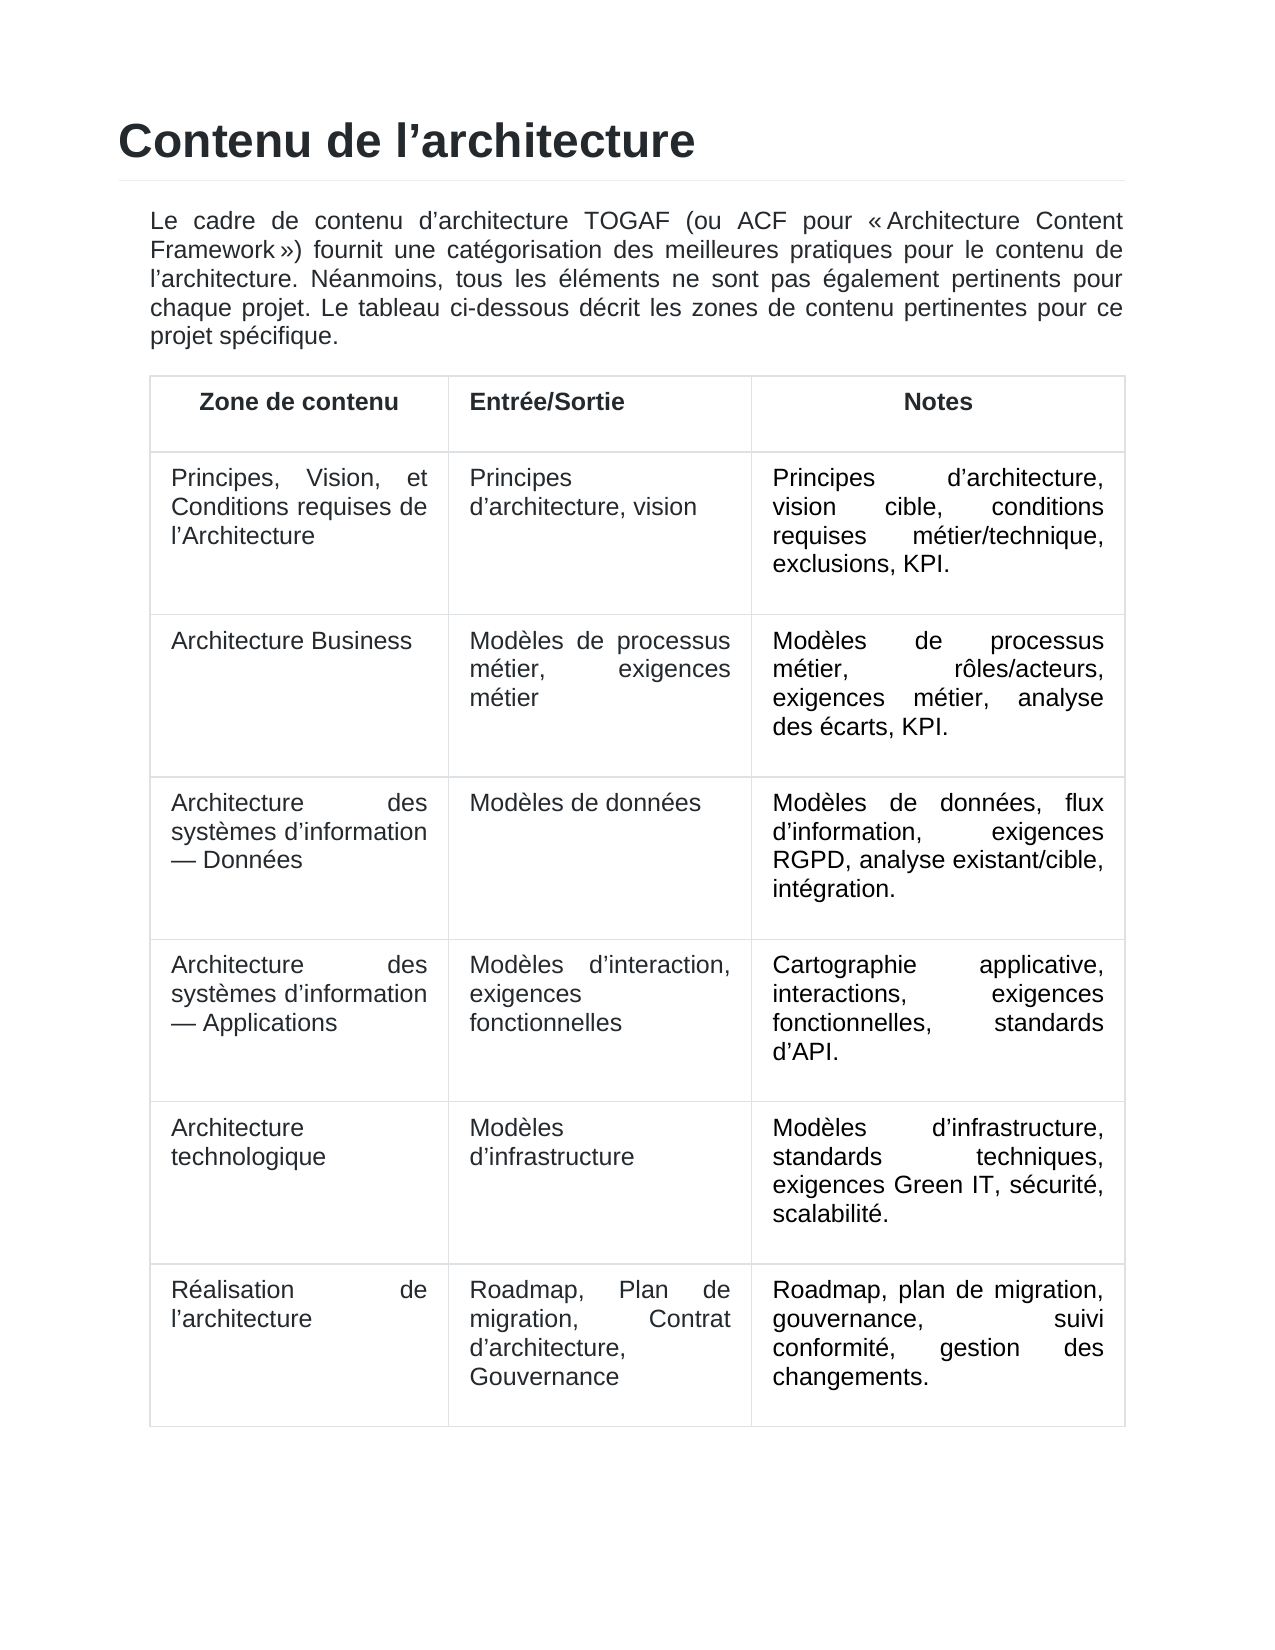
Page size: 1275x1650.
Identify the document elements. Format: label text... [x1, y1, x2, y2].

table_cell Cartographie applicative, interactions, exigences fonctionnelles, standards d’API. [752, 940, 1124, 1101]
table_cell Architecture des systèmes d’information — Applications [151, 940, 448, 1101]
table_cell Roadmap, plan de migration, gouvernance, suivi conformité, gestion des changements. [752, 1265, 1124, 1426]
table_cell Principes d’architecture, vision cible, conditions requises métier/technique, exclusions, KPI. [752, 453, 1124, 614]
table_cell Principes, Vision, et Conditions requises de l’Architecture [151, 453, 448, 614]
table_cell Modèles d’interaction, exigences fonctionnelles [449, 940, 751, 1101]
table_cell Architecture des systèmes d’information — Données [151, 778, 448, 938]
table_cell Principes d’architecture, vision [449, 453, 751, 614]
table_cell Roadmap, Plan de migration, Contrat d’architecture, Gouvernance [449, 1265, 751, 1426]
table_cell Architecture technologique [151, 1102, 448, 1263]
table_header Entrée/Sortie [449, 377, 751, 451]
table_cell Modèles de processus métier, rôles/acteurs, exigences métier, analyse des écarts, KPI. [752, 615, 1124, 776]
table_cell Modèles d’infrastructure, standards techniques, exigences Green IT, sécurité, scalabilité. [752, 1102, 1124, 1263]
table_header Notes [752, 377, 1124, 451]
table_cell Architecture Business [151, 615, 448, 776]
table_cell Modèles d’infrastructure [449, 1102, 751, 1263]
table_cell Modèles de processus métier, exigences métier [449, 615, 751, 776]
table_header Zone de contenu [151, 377, 448, 451]
table_cell Modèles de données, flux d’information, exigences RGPD, analyse existant/cible, intégration. [752, 778, 1124, 938]
subtitle Contenu de l’architecture [119, 112, 1125, 180]
table_cell Modèles de données [449, 778, 751, 938]
text Le cadre de contenu d’architecture TOGAF (ou ACF pour « Architecture Content Framework ») fournit une catégorisation des meilleures pratiques pour le contenu de l’architecture. Néanmoins, tous les éléments ne sont pas également pertinents pour chaque projet. Le tableau ci-dessous décrit les zones de contenu pertinentes pour ce projet spécifique. [150, 206, 1125, 350]
table_cell Réalisation de l’architecture [151, 1265, 448, 1426]
